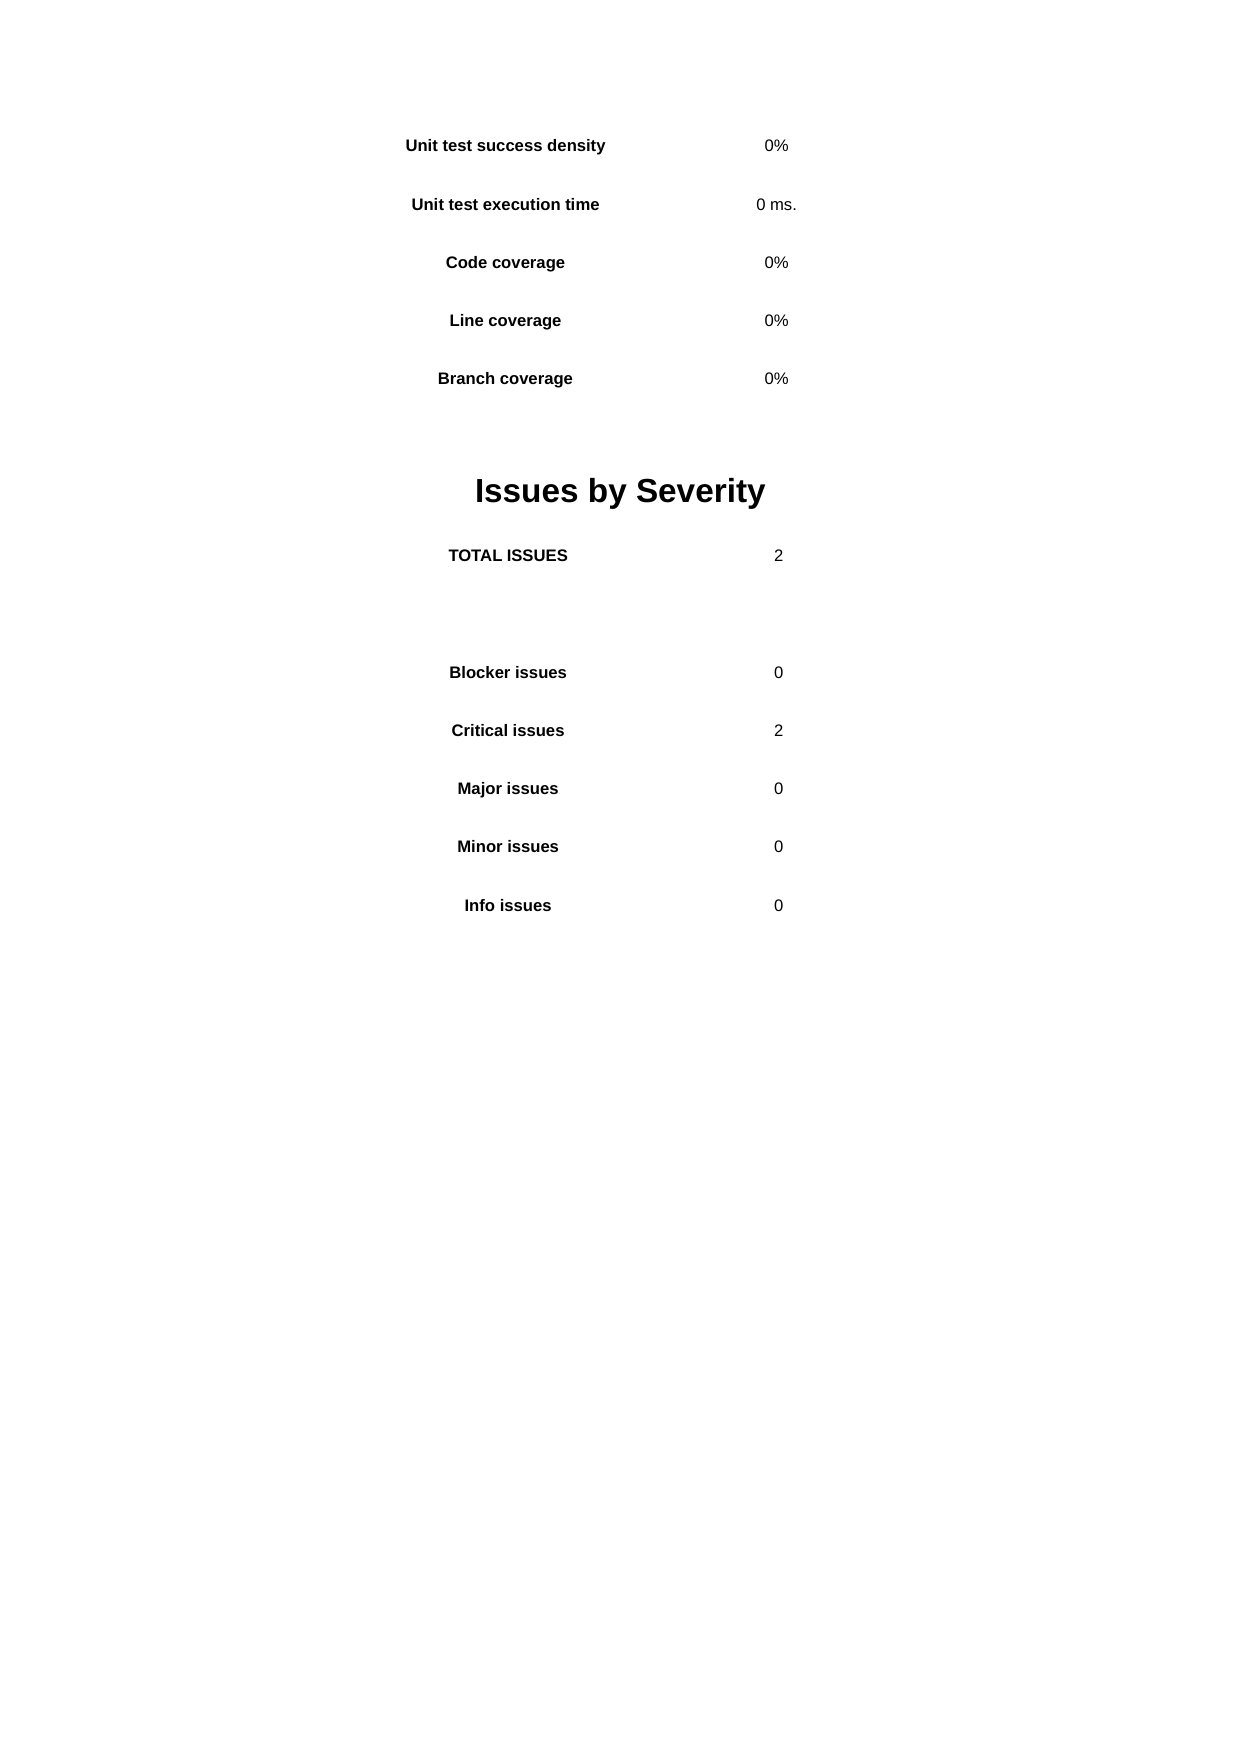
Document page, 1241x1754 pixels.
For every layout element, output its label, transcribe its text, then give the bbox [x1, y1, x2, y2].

table_cell Branch coverage [349, 351, 661, 409]
table_cell 0% [661, 235, 891, 293]
table_cell 0% [661, 118, 891, 176]
table_cell Major issues [352, 761, 663, 819]
table_cell Blocker issues [352, 645, 663, 703]
table_cell [663, 586, 893, 644]
table_header TOTAL ISSUES [352, 528, 663, 586]
table_cell 0 [663, 878, 893, 936]
table_cell 2 [663, 703, 893, 761]
table_cell 0 [663, 819, 893, 877]
table_cell 0 [663, 645, 893, 703]
table_cell Critical issues [352, 703, 663, 761]
table_cell 0% [661, 351, 891, 409]
table_cell Line coverage [349, 293, 661, 351]
table_cell Info issues [352, 878, 663, 936]
table_cell [352, 586, 663, 644]
table_cell 0 ms. [661, 176, 891, 234]
text Issues by Severity [118, 471, 1122, 510]
table_cell Minor issues [352, 819, 663, 877]
table_cell Unit test execution time [349, 176, 661, 234]
table_header 2 [663, 528, 893, 586]
table_cell Unit test success density [349, 118, 661, 176]
table_cell 0% [661, 293, 891, 351]
table_cell 0 [663, 761, 893, 819]
table_cell Code coverage [349, 235, 661, 293]
